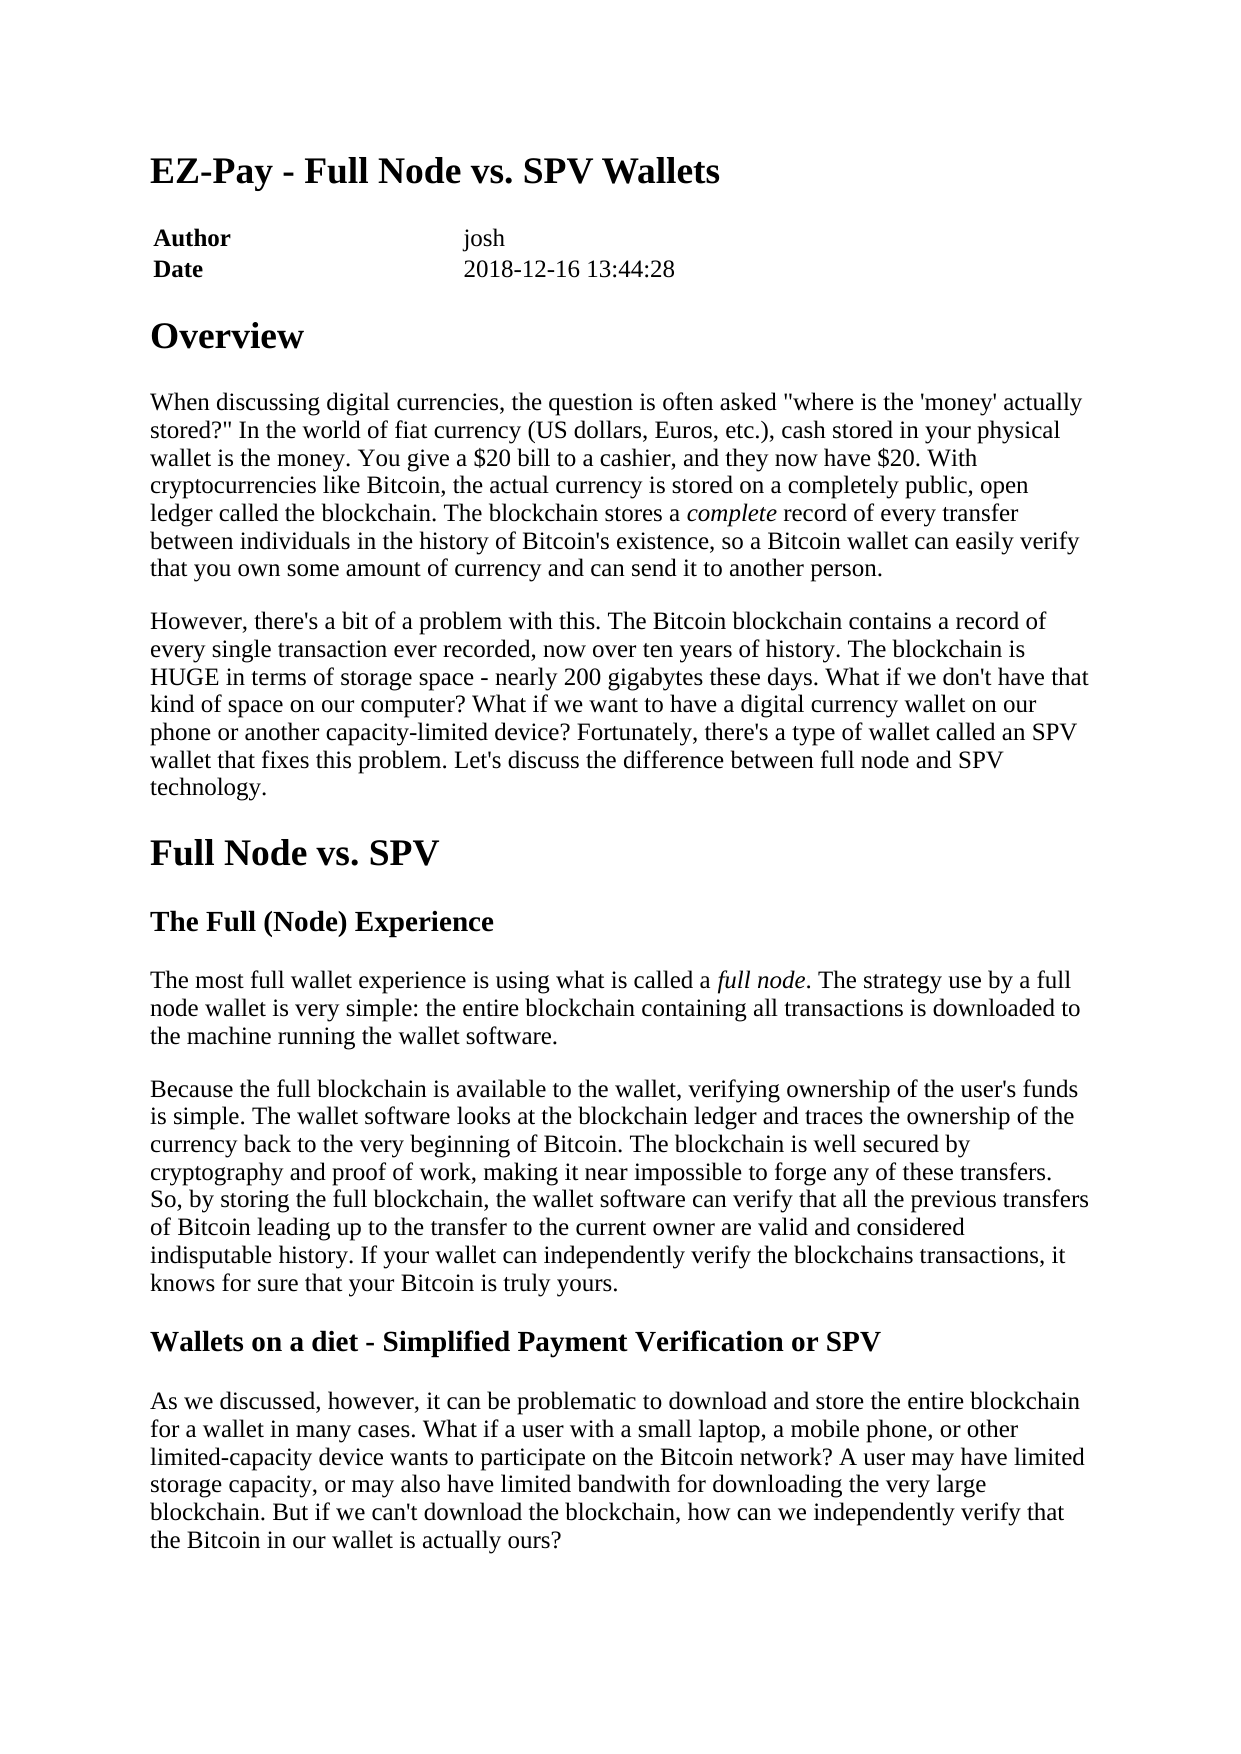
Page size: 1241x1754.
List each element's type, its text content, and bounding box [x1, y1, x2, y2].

table_header josh [462, 223, 1092, 253]
subtitle Wallets on a diet - Simplified Payment Verification or SPV [150, 1326, 1090, 1358]
table_header Author [152, 223, 462, 253]
table_cell Date [152, 254, 462, 284]
text When discussing digital currencies, the question is often asked "where is the 'money' actually stored?" In the world of fiat currency (US dollars, Euros, etc.), cash stored in your physical wallet is the money. You give a $20 bill to a cashier, and they now have $20. With cryptocurrencies like Bitcoin, the actual currency is stored on a completely public, open ledger called the blockchain. The blockchain stores a complete record of every transfer between individuals in the history of Bitcoin's existence, so a Bitcoin wallet can easily verify that you own some amount of currency and can send it to another person. [150, 388, 1090, 582]
text Because the full blockchain is available to the wallet, verifying ownership of the user's funds is simple. The wallet software looks at the blockchain ledger and traces the ownership of the currency back to the very beginning of Bitcoin. The blockchain is well secured by cryptography and proof of work, making it near impossible to forge any of these transfers. So, by storing the full blockchain, the wallet software can verify that all the previous transfers of Bitcoin leading up to the transfer to the current owner are valid and considered indisputable history. If your wallet can independently verify the blockchains transactions, it knows for sure that your Bitcoin is truly yours. [150, 1075, 1090, 1296]
text As we discussed, however, it can be problematic to download and store the entire blockchain for a wallet in many cases. What if a user with a small laptop, a mobile phone, or other limited-capacity device wants to participate on the Bitcoin network? A user may have limited storage capacity, or may also have limited bandwith for downloading the very large blockchain. But if we can't download the blockchain, how can we independently verify that the Bitcoin in our wallet is actually ours? [150, 1387, 1090, 1553]
subtitle EZ-Pay - Full Node vs. SPV Wallets [150, 150, 1090, 192]
text However, there's a bit of a problem with this. The Bitcoin blockchain contains a record of every single transaction ever recorded, now over ten years of history. The blockchain is HUGE in terms of storage space - nearly 200 gigabytes these days. What if we don't have that kind of space on our computer? What if we want to have a digital currency wallet on our phone or another capacity-limited device? Fortunately, there's a type of wallet called an SPV wallet that fixes this problem. Let's discuss the difference between full node and SPV technology. [150, 607, 1090, 801]
subtitle Full Node vs. SPV [150, 832, 1090, 874]
text The most full wallet experience is using what is called a full node. The strategy use by a full node wallet is very simple: the entire blockchain containing all transactions is downloaded to the machine running the wallet software. [150, 967, 1090, 1050]
subtitle The Full (Node) Experience [150, 905, 1090, 937]
subtitle Overview [150, 316, 1090, 357]
table_cell 2018-12-16 13:44:28 [462, 254, 1092, 284]
